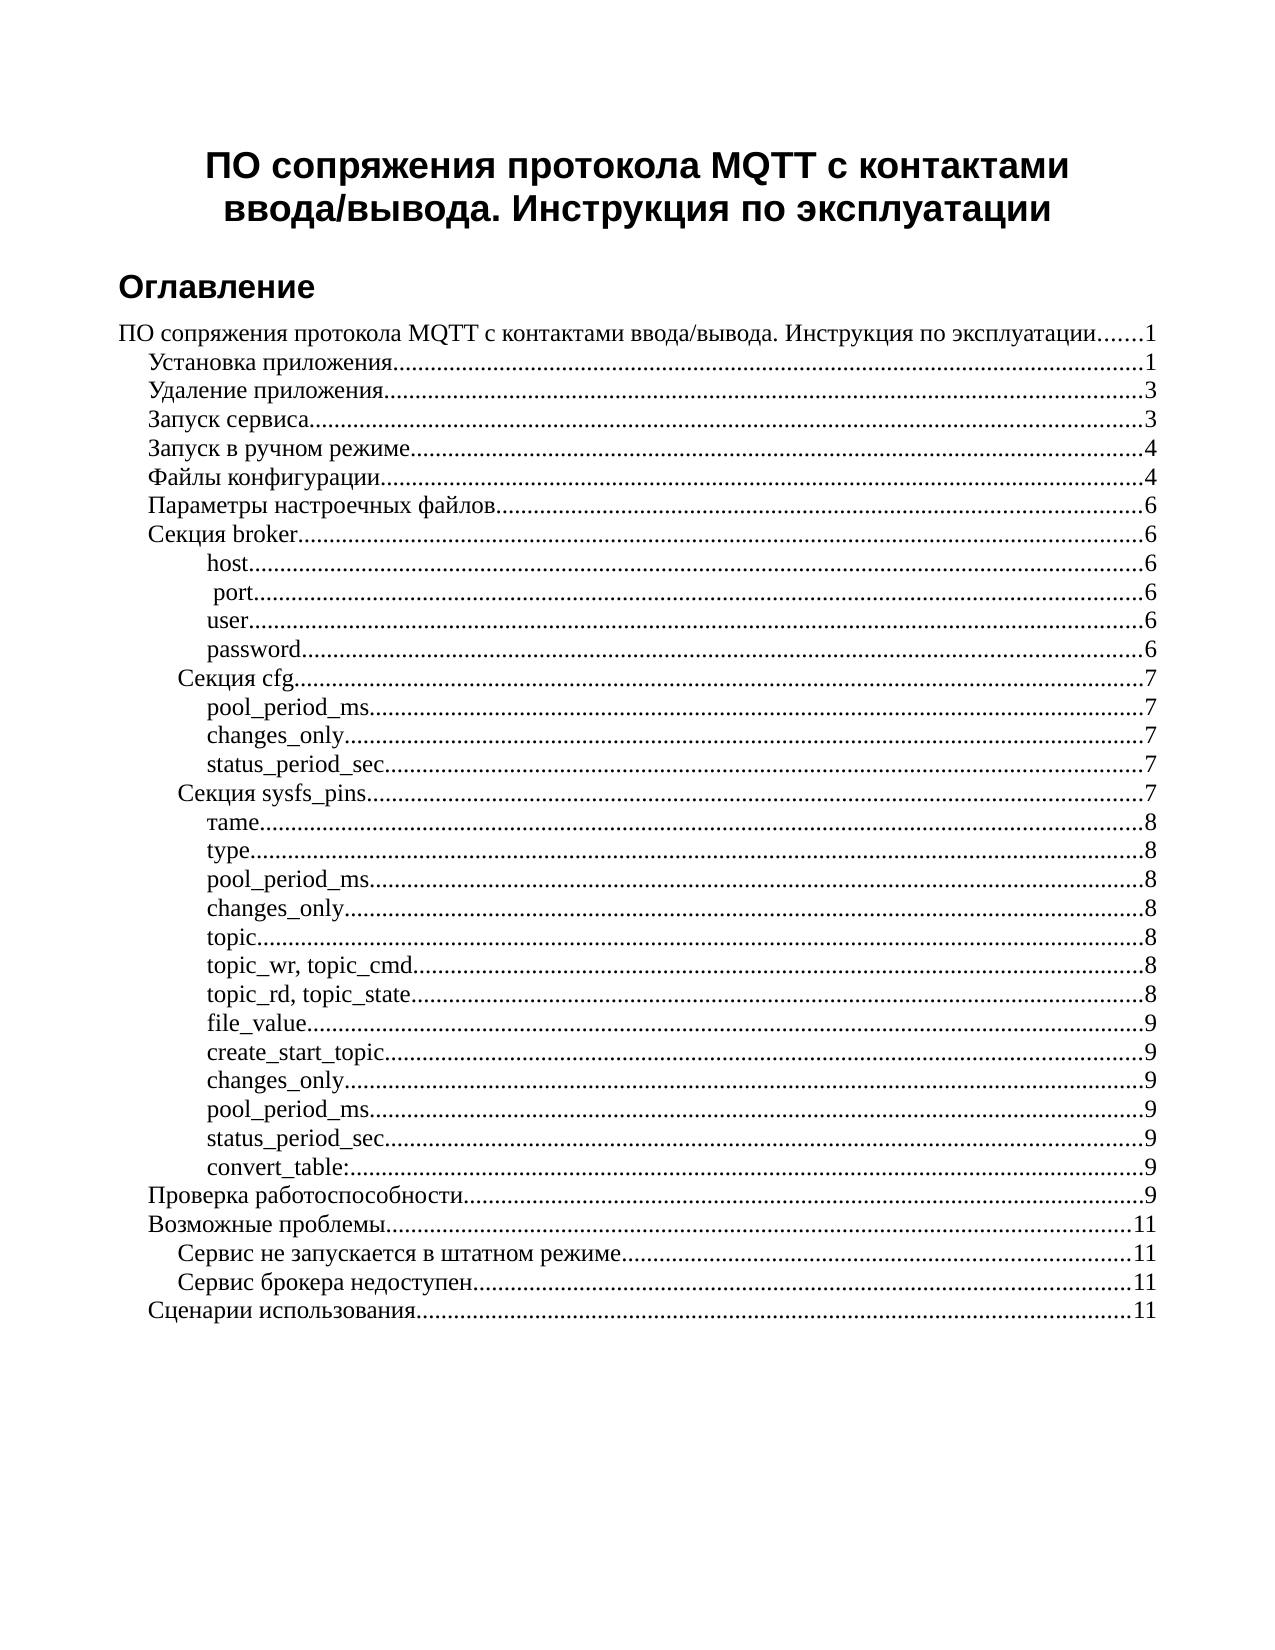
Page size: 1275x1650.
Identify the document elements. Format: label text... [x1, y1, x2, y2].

text convert_table: 9 [207, 1152, 1157, 1180]
subtitle Оглавление [118, 267, 1157, 305]
text тame 8 [207, 807, 1157, 835]
text pool_period_ms 7 [207, 692, 1157, 720]
text status_period_sec 7 [207, 749, 1157, 778]
text changes_only 7 [207, 720, 1157, 749]
text Секция broker 6 [148, 519, 1157, 548]
text Сервис не запускается в штатном режиме 11 [177, 1238, 1157, 1267]
text pool_period_ms 8 [207, 864, 1157, 893]
text password 6 [207, 634, 1157, 663]
text create_start_topic 9 [207, 1037, 1157, 1065]
text topic_rd, topic_state 8 [207, 979, 1157, 1008]
text pool_period_ms 9 [207, 1094, 1157, 1123]
text Установка приложения 1 [148, 347, 1157, 375]
text Удаление приложения 3 [148, 375, 1157, 404]
text port 6 [207, 577, 1157, 605]
text Возможные проблемы 11 [148, 1209, 1157, 1238]
text user 6 [207, 605, 1157, 634]
text topic_wr, topic_cmd 8 [207, 950, 1157, 979]
text ПО сопряжения протокола MQTT с контактами ввода/вывода. Инструкция по эксплуатации 1 [118, 318, 1157, 347]
text Проверка работоспособности 9 [148, 1180, 1157, 1209]
text topic 8 [207, 922, 1157, 950]
text Запуск сервиса 3 [148, 404, 1157, 433]
text Параметры настроечных файлов 6 [148, 490, 1157, 519]
text Запуск в ручном режиме 4 [148, 433, 1157, 462]
text status_period_sec 9 [207, 1123, 1157, 1152]
text changes_only 8 [207, 893, 1157, 922]
text Секция sysfs_pins 7 [177, 778, 1157, 807]
text Сценарии использования 11 [148, 1295, 1157, 1324]
text file_value 9 [207, 1008, 1157, 1037]
text type 8 [207, 835, 1157, 864]
text Файлы конфигурации 4 [148, 462, 1157, 490]
text changes_only 9 [207, 1065, 1157, 1094]
subtitle ПО сопряжения протокола MQTT с контактами ввода/вывода. Инструкция по эксплуатации [118, 143, 1157, 229]
text host 6 [207, 548, 1157, 577]
text Секция cfg 7 [177, 663, 1157, 692]
text Сервис брокера недоступен 11 [177, 1267, 1157, 1295]
